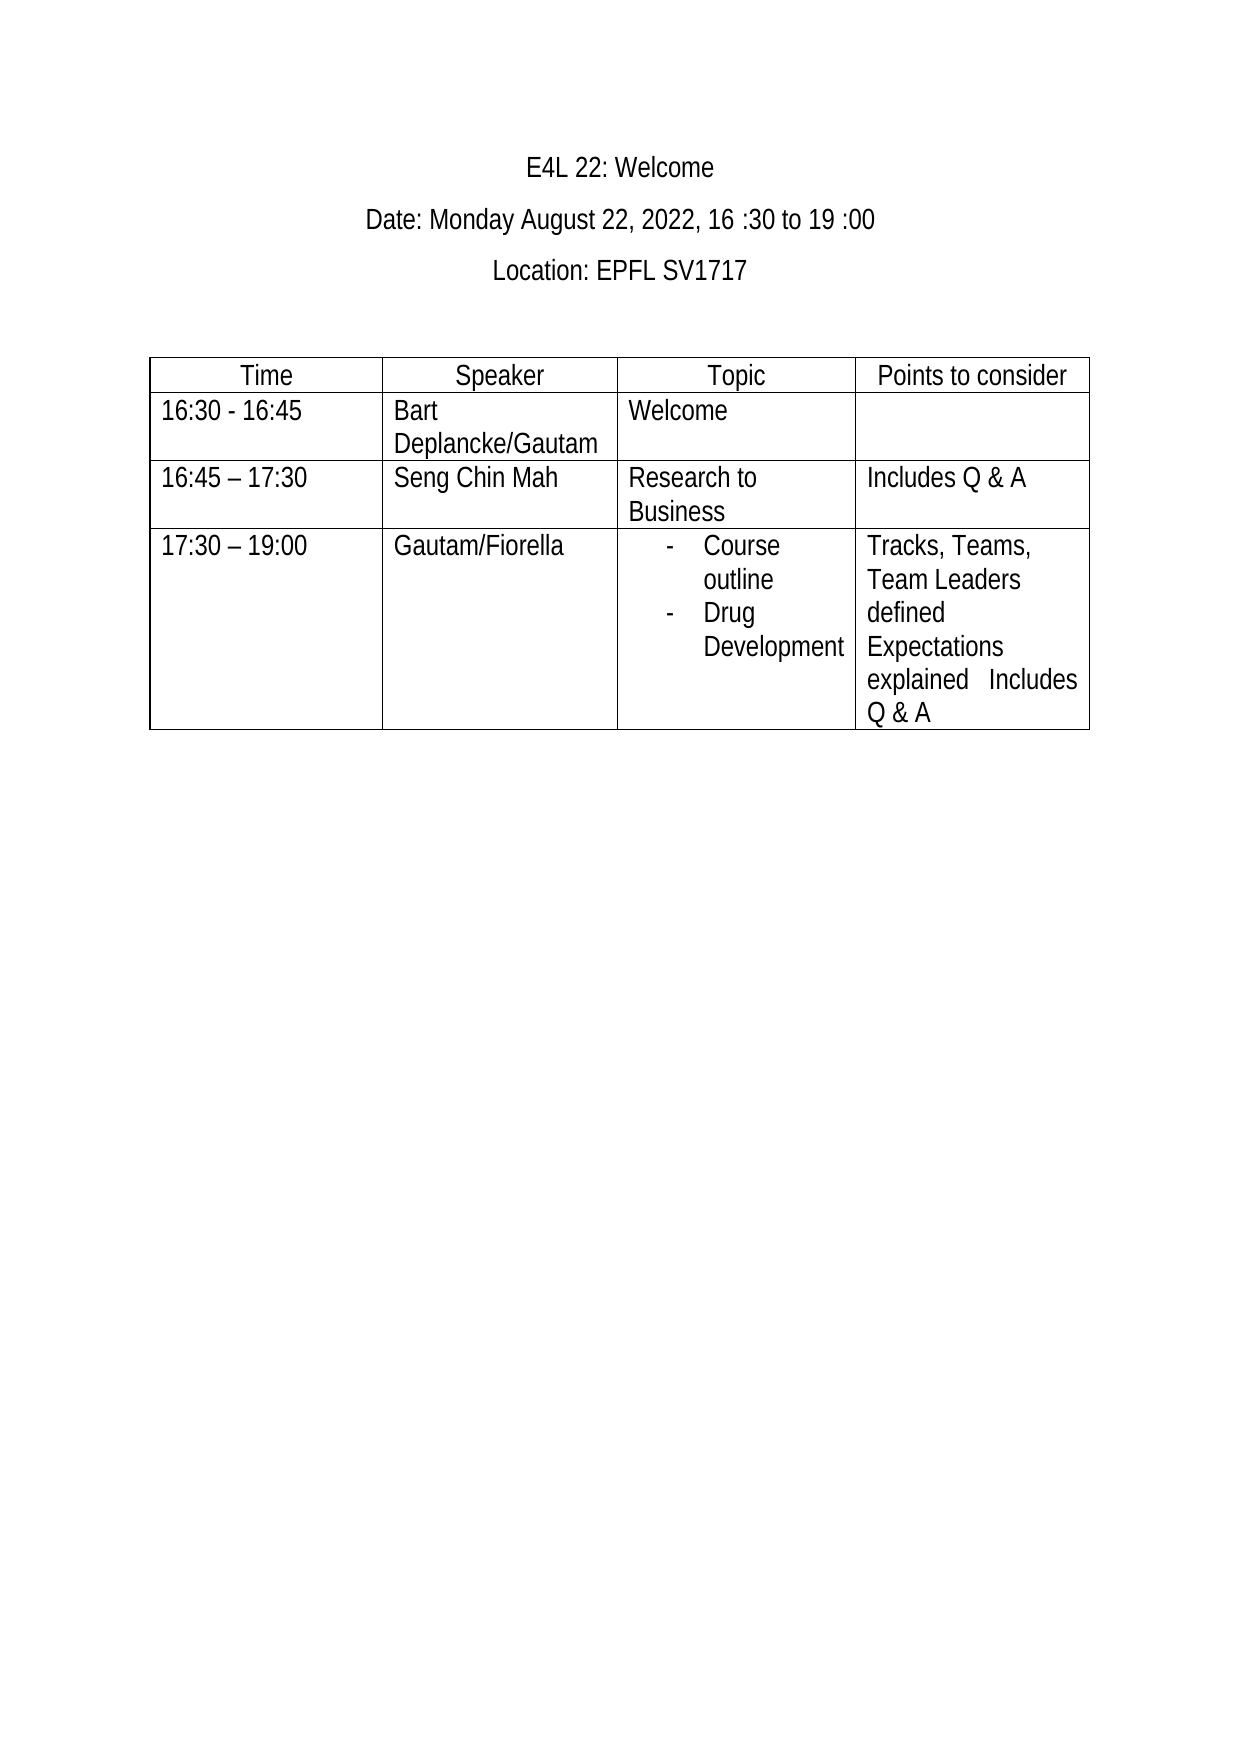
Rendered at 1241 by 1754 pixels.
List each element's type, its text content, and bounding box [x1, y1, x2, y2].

text E4L 22: Welcome [150, 150, 1090, 183]
table_cell Seng Chin Mah [383, 461, 617, 527]
table_cell Includes Q & A [856, 461, 1089, 527]
table_header Time [151, 358, 382, 392]
table_cell 16:30 - 16:45 [151, 393, 382, 459]
table_cell Tracks, Teams, Team Leaders defined Expectations explained Includes Q & A [856, 529, 1089, 729]
table_cell Gautam/Fiorella [383, 529, 617, 729]
text Location: EPFL SV1717 [150, 253, 1090, 287]
table_cell 16:45 – 17:30 [151, 461, 382, 527]
table_header Topic [618, 358, 855, 392]
table_cell Welcome [618, 393, 855, 459]
table_cell [856, 393, 1089, 459]
table_cell Research to Business [618, 461, 855, 527]
table_header Points to consider [856, 358, 1089, 392]
table_header Speaker [383, 358, 617, 392]
table_cell Course outline Drug Development [618, 529, 855, 729]
text Date: Monday August 22, 2022, 16 :30 to 19 :00 [150, 202, 1090, 235]
table_cell 17:30 – 19:00 [151, 529, 382, 729]
table_cell Bart Deplancke/Gautam [383, 393, 617, 459]
